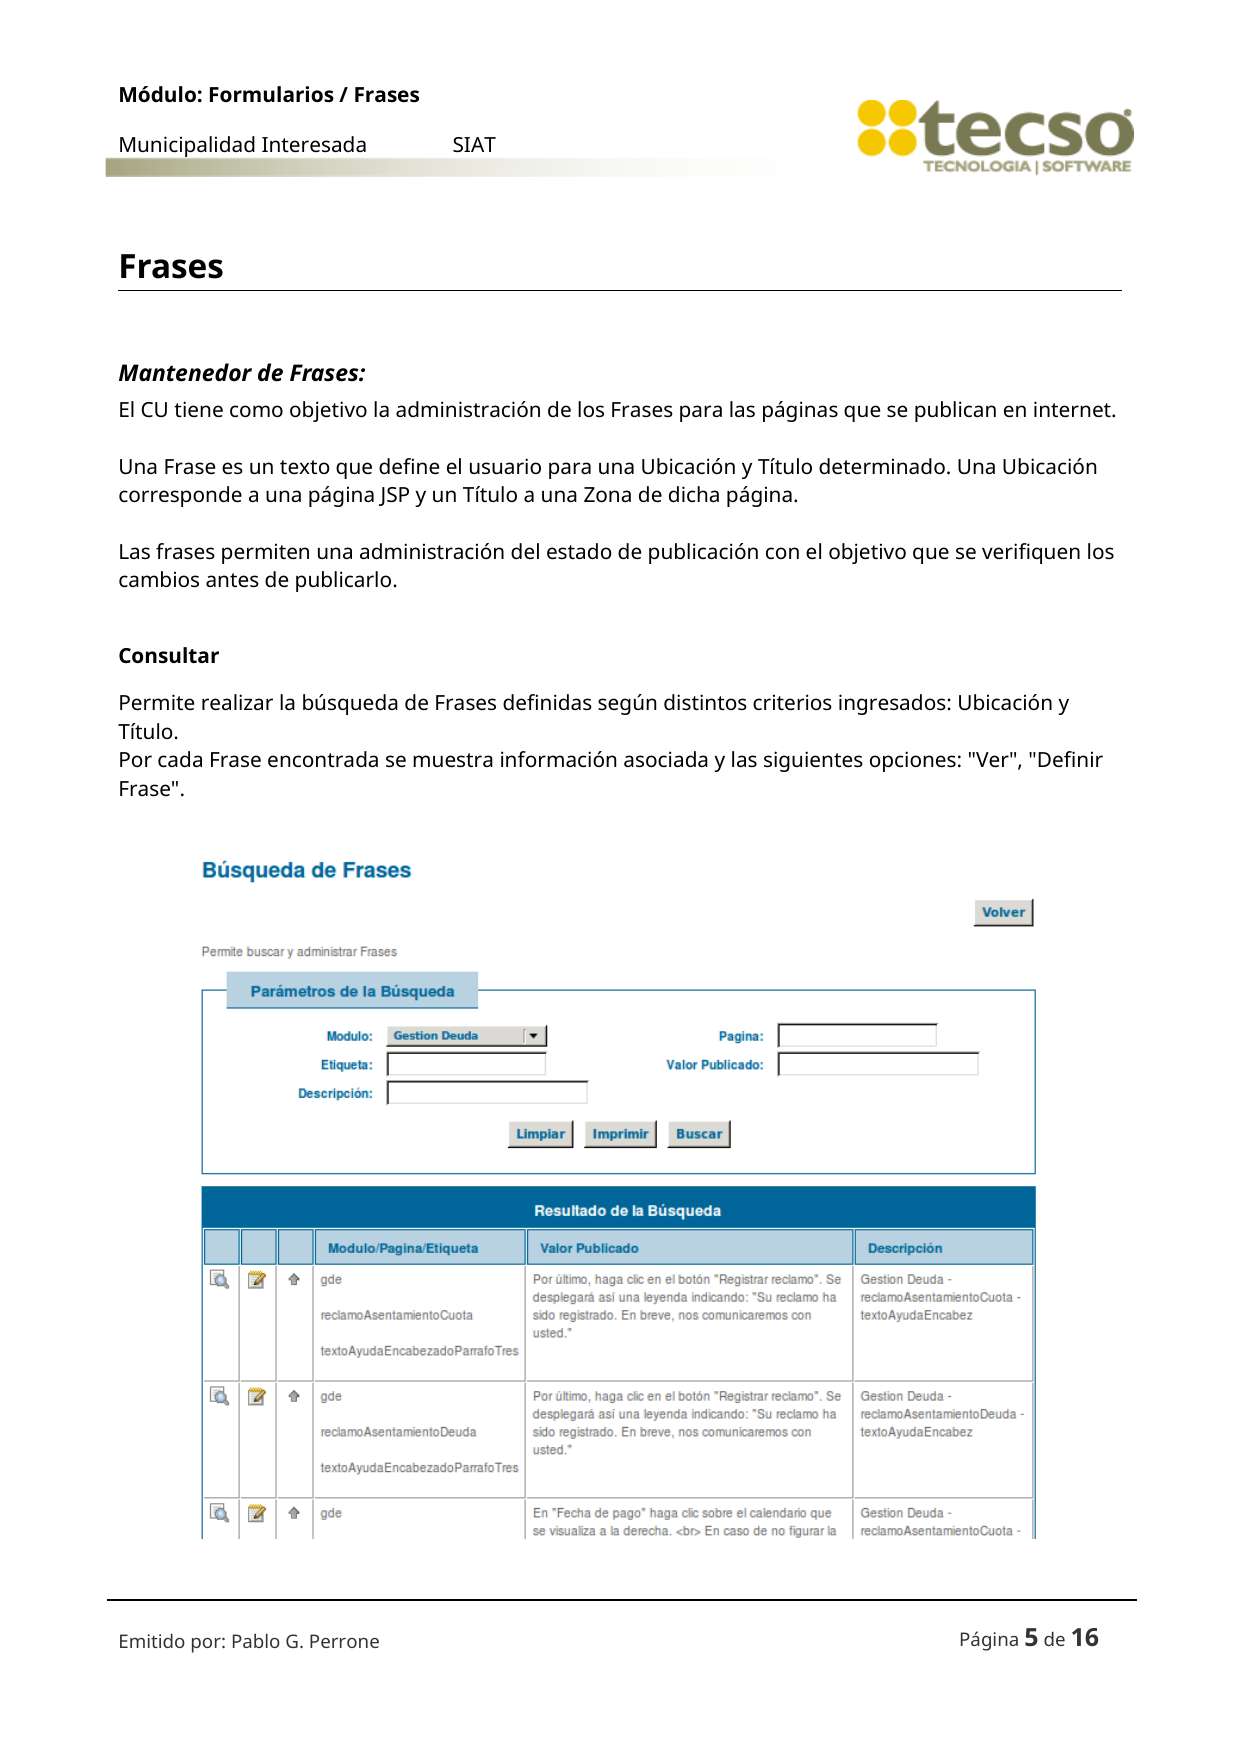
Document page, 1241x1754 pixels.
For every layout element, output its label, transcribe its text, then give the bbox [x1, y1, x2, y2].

text Permite realizar la búsqueda de Frases definidas según distintos criterios ingresados: Ubicación y Título. Por cada Frase encontrada se muestra información asociada y las siguientes opciones: "Ver", "Definir Frase". [118, 688, 1122, 802]
picture [105, 100, 1134, 177]
picture [185, 849, 1055, 1539]
subtitle Mantenedor de Frases: [118, 357, 1122, 389]
text El CU tiene como objetivo la administración de los Frases para las páginas que se publican en internet. Una Frase es un texto que define el usuario para una Ubicación y Título determinado. Una Ubicación corresponde a una página JSP y un Título a una Zona de dicha página. Las frases permiten una administración del estado de publicación con el objetivo que se verifiquen los cambios antes de publicarlo. [118, 395, 1122, 622]
text Consultar [118, 641, 1122, 669]
subtitle Frases [118, 243, 1122, 290]
